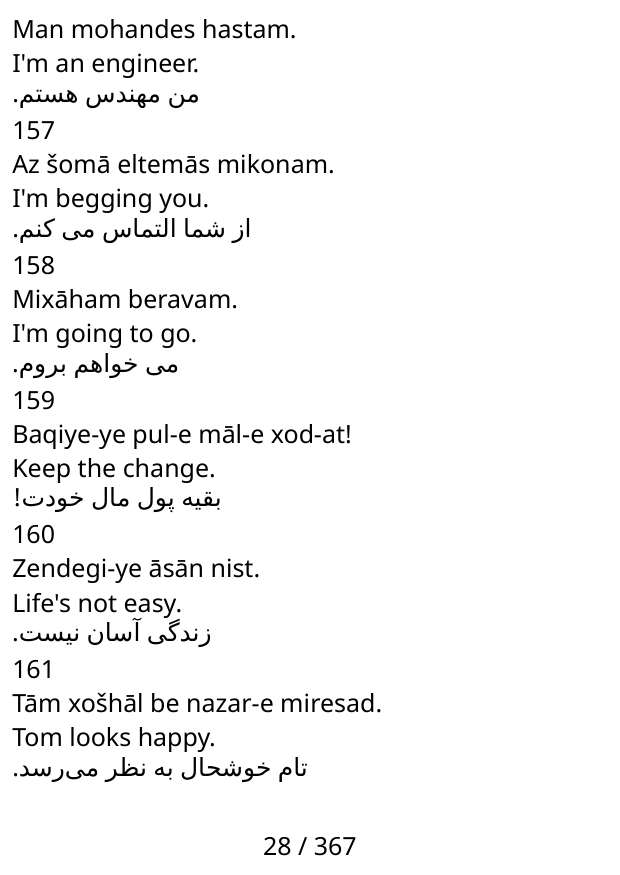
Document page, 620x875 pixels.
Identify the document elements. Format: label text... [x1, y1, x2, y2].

text Baqiye‌-ye pul-e māl-e xod-at! [12, 416, 607, 450]
text Zendegi-ye āsān nist. [12, 551, 607, 585]
text I'm begging you. [12, 181, 607, 215]
text 159 [12, 382, 607, 416]
text 158 [12, 247, 607, 282]
text Man mohandes hastam. [12, 12, 607, 46]
text Az šomā eltemās mi‌konam. [12, 147, 607, 181]
text بقیه پول مال خودت! [12, 484, 607, 517]
text از شما التماس می کنم. [12, 215, 607, 247]
text Tom looks happy. [12, 720, 607, 754]
text Keep the change. [12, 450, 607, 484]
text Mi‌xāham beravam. [12, 282, 607, 316]
text می خواهم بروم. [12, 350, 607, 382]
text تام خوشحال به نظر می‌رسد. [12, 754, 607, 787]
text 161 [12, 652, 607, 686]
text I'm an engineer. [12, 46, 607, 80]
text زندگی آسان نیست. [12, 619, 607, 652]
text I'm going to go. [12, 316, 607, 350]
text 160 [12, 517, 607, 551]
text 157 [12, 113, 607, 147]
text Life's not easy. [12, 585, 607, 619]
text من مهندس هستم. [12, 80, 607, 113]
text Tām xošhāl be nazar-e mi‌resad. [12, 686, 607, 720]
